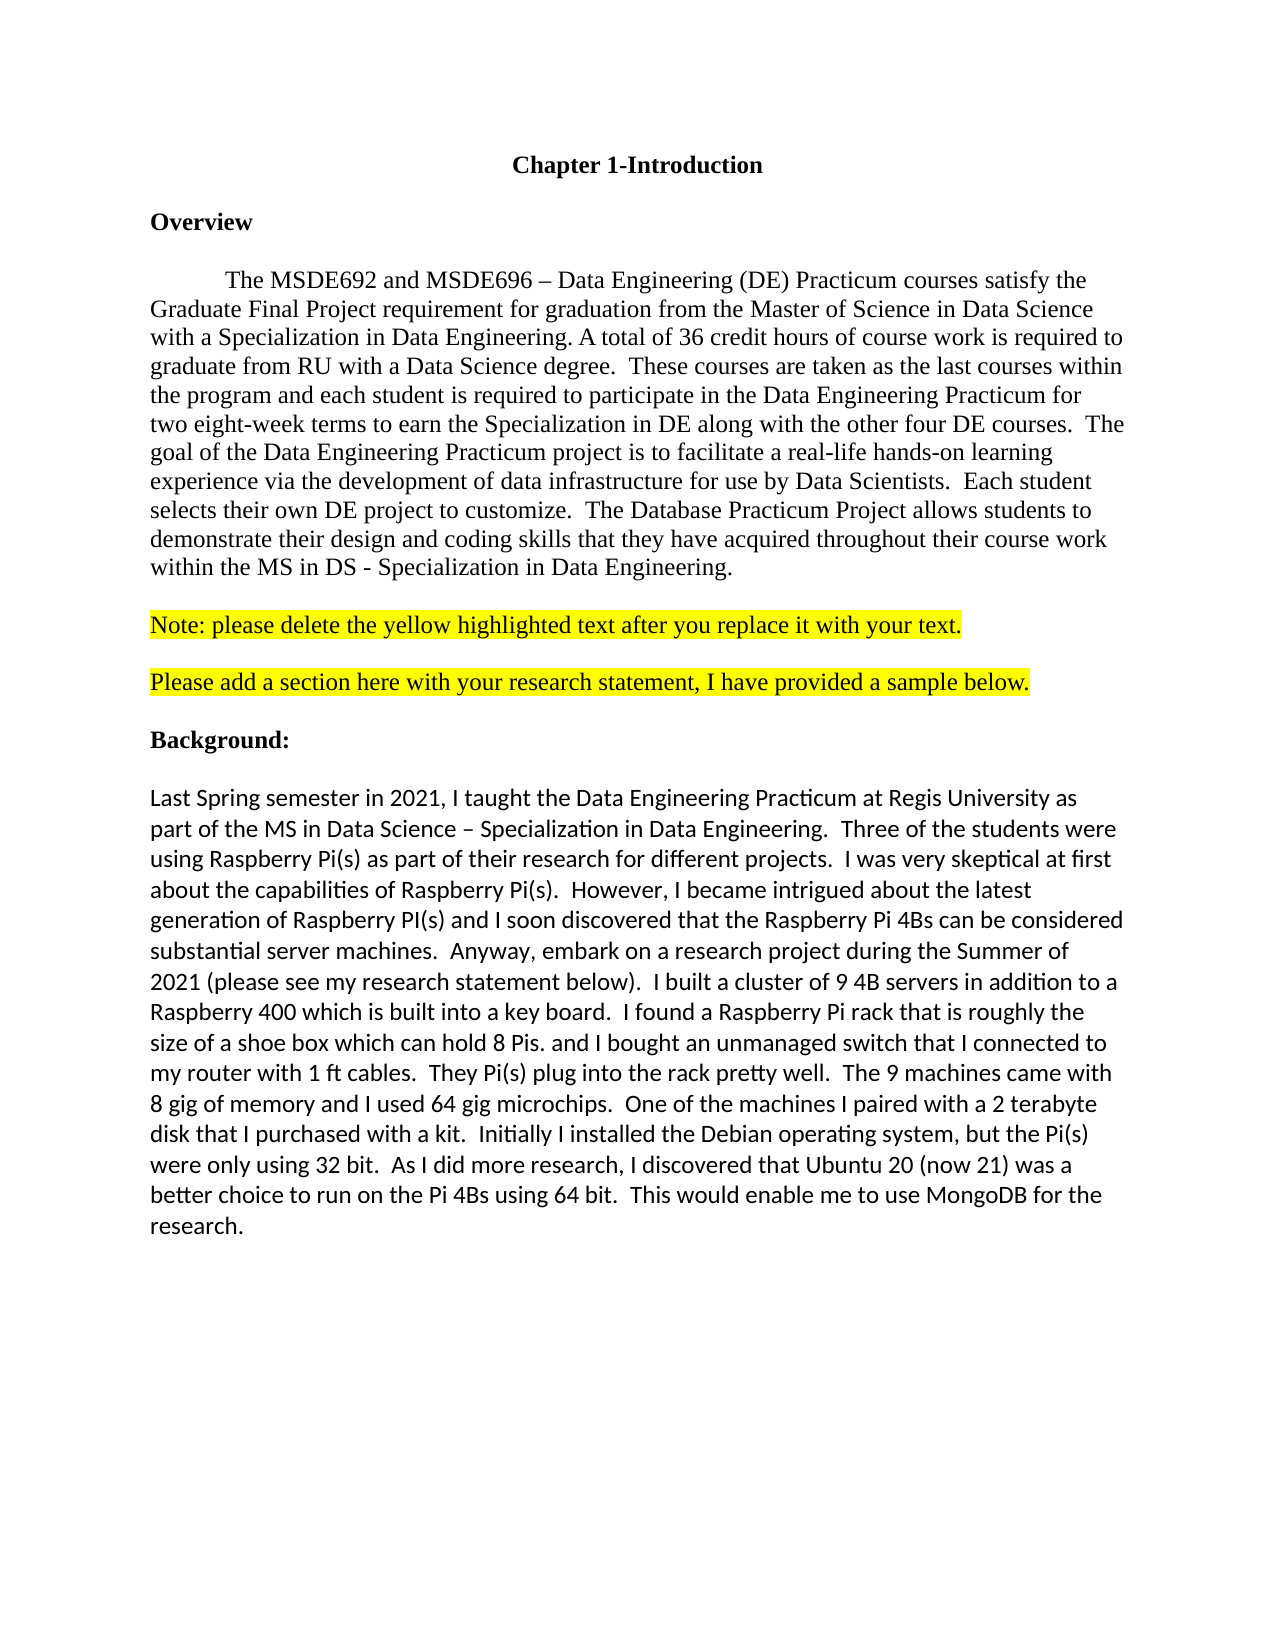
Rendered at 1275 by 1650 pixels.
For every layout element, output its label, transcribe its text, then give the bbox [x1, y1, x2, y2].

text Note: please delete the yellow highlighted text after you replace it with your text. [150, 610, 1125, 639]
text Background: [150, 725, 1125, 754]
text Overview [150, 207, 1125, 236]
text Please add a section here with your research statement, I have provided a sample below. [150, 667, 1125, 696]
subtitle Chapter 1-Introduction [150, 150, 1125, 179]
text The MSDE692 and MSDE696 – Data Engineering (DE) Practicum courses satisfy the Graduate Final Project requirement for graduation from the Master of Science in Data Science with a Specialization in Data Engineering. A total of 36 credit hours of course work is required to graduate from RU with a Data Science degree. These courses are taken as the last courses within the program and each student is required to participate in the Data Engineering Practicum for two eight-week terms to earn the Specialization in DE along with the other four DE courses. The goal of the Data Engineering Practicum project is to facilitate a real-life hands-on learning experience via the development of data infrastructure for use by Data Scientists. Each student selects their own DE project to customize. The Database Practicum Project allows students to demonstrate their design and coding skills that they have acquired throughout their course work within the MS in DS - Specialization in Data Engineering. [150, 265, 1125, 581]
text Last Spring semester in 2021, I taught the Data Engineering Practicum at Regis University as part of the MS in Data Science – Specialization in Data Engineering. Three of the students were using Raspberry Pi(s) as part of their research for different projects. I was very skeptical at first about the capabilities of Raspberry Pi(s). However, I became intrigued about the latest generation of Raspberry PI(s) and I soon discovered that the Raspberry Pi 4Bs can be considered substantial server machines. Anyway, embark on a research project during the Summer of 2021 (please see my research statement below). I built a cluster of 9 4B servers in addition to a Raspberry 400 which is built into a key board. I found a Raspberry Pi rack that is roughly the size of a shoe box which can hold 8 Pis. and I bought an unmanaged switch that I connected to my router with 1 ft cables. They Pi(s) plug into the rack pretty well. The 9 machines came with 8 gig of memory and I used 64 gig microchips. One of the machines I paired with a 2 terabyte disk that I purchased with a kit. Initially I installed the Debian operating system, but the Pi(s) were only using 32 bit. As I did more research, I discovered that Ubuntu 20 (now 21) was a better choice to run on the Pi 4Bs using 64 bit. This would enable me to use MongoDB for the research. [150, 782, 1125, 1240]
